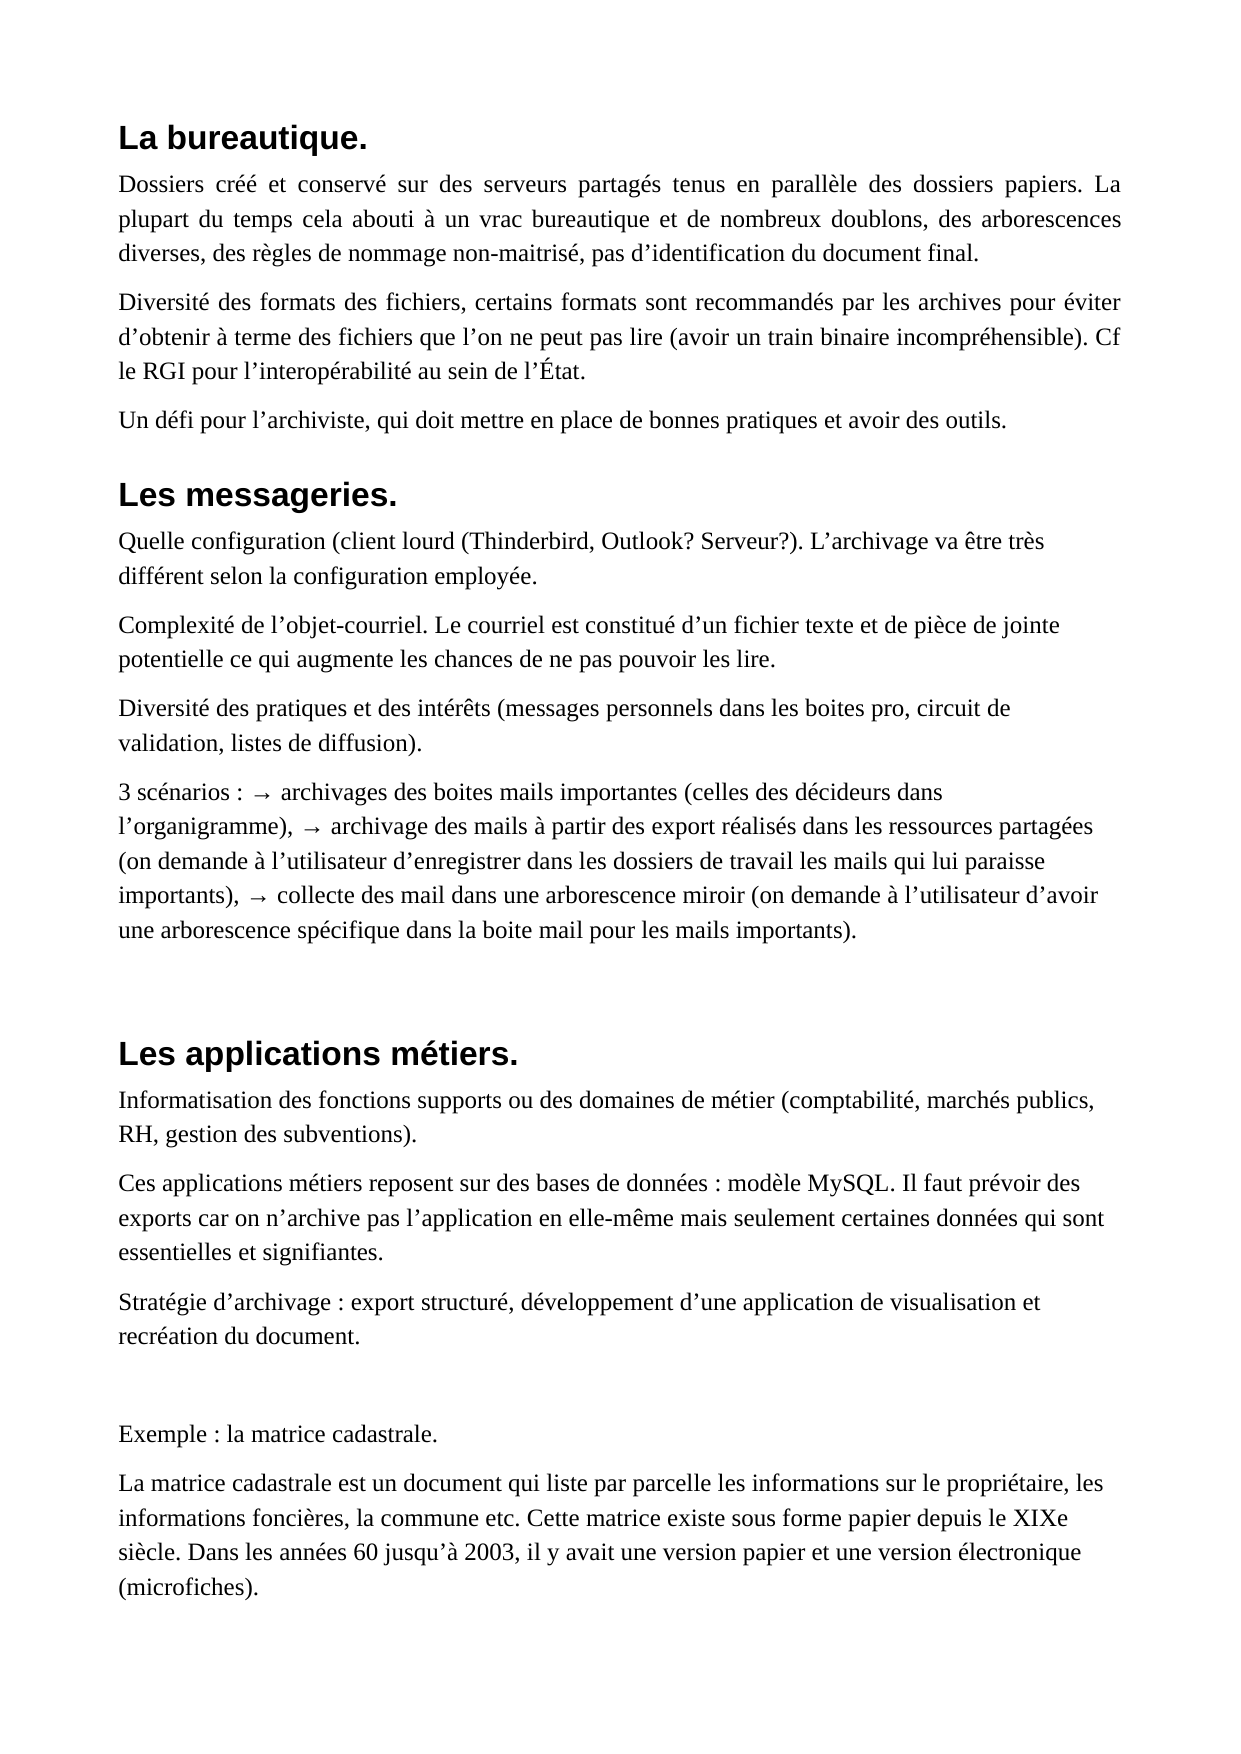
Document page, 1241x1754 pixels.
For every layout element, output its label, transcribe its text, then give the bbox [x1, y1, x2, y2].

text 3 scénarios : → archivages des boites mails importantes (celles des décideurs dans l’organigramme), → archivage des mails à partir des export réalisés dans les ressources partagées (on demande à l’utilisateur d’enregistrer dans les dossiers de travail les mails qui lui paraisse importants), → collecte des mail dans une arborescence miroir (on demande à l’utilisateur d’avoir une arborescence spécifique dans la boite mail pour les mails importants). [118, 777, 1122, 944]
text Diversité des formats des fichiers, certains formats sont recommandés par les archives pour éviter d’obtenir à terme des fichiers que l’on ne peut pas lire (avoir un train binaire incompréhensible). Cf le RGI pour l’interopérabilité au sein de l’État. [118, 287, 1122, 385]
text Complexité de l’objet-courriel. Le courriel est constitué d’un fichier texte et de pièce de jointe potentielle ce qui augmente les chances de ne pas pouvoir les lire. [118, 610, 1122, 673]
text Un défi pour l’archiviste, qui doit mettre en place de bonnes pratiques et avoir des outils. [118, 405, 1122, 434]
subtitle Les applications métiers. [118, 1034, 1122, 1072]
text Stratégie d’archivage : export structuré, développement d’une application de visualisation et recréation du document. [118, 1287, 1122, 1350]
text Ces applications métiers reposent sur des bases de données : modèle MySQL. Il faut prévoir des exports car on n’archive pas l’application en elle-même mais seulement certaines données qui sont essentielles et signifiantes. [118, 1168, 1122, 1266]
text La matrice cadastrale est un document qui liste par parcelle les informations sur le propriétaire, les informations foncières, la commune etc. Cette matrice existe sous forme papier depuis le XIXe siècle. Dans les années 60 jusqu’à 2003, il y avait une version papier et une version électronique (microfiches). [118, 1468, 1122, 1600]
text Dossiers créé et conservé sur des serveurs partagés tenus en parallèle des dossiers papiers. La plupart du temps cela abouti à un vrac bureautique et de nombreux doublons, des arborescences diverses, des règles de nommage non-maitrisé, pas d’identification du document final. [118, 169, 1122, 267]
subtitle La bureautique. [118, 118, 1122, 157]
subtitle Les messageries. [118, 475, 1122, 514]
text Exemple : la matrice cadastrale. [118, 1419, 1122, 1448]
text Quelle configuration (client lourd (Thinderbird, Outlook? Serveur?). L’archivage va être très différent selon la configuration employée. [118, 526, 1122, 589]
text Informatisation des fonctions supports ou des domaines de métier (comptabilité, marchés publics, RH, gestion des subventions). [118, 1085, 1122, 1148]
text Diversité des pratiques et des intérêts (messages personnels dans les boites pro, circuit de validation, listes de diffusion). [118, 693, 1122, 757]
